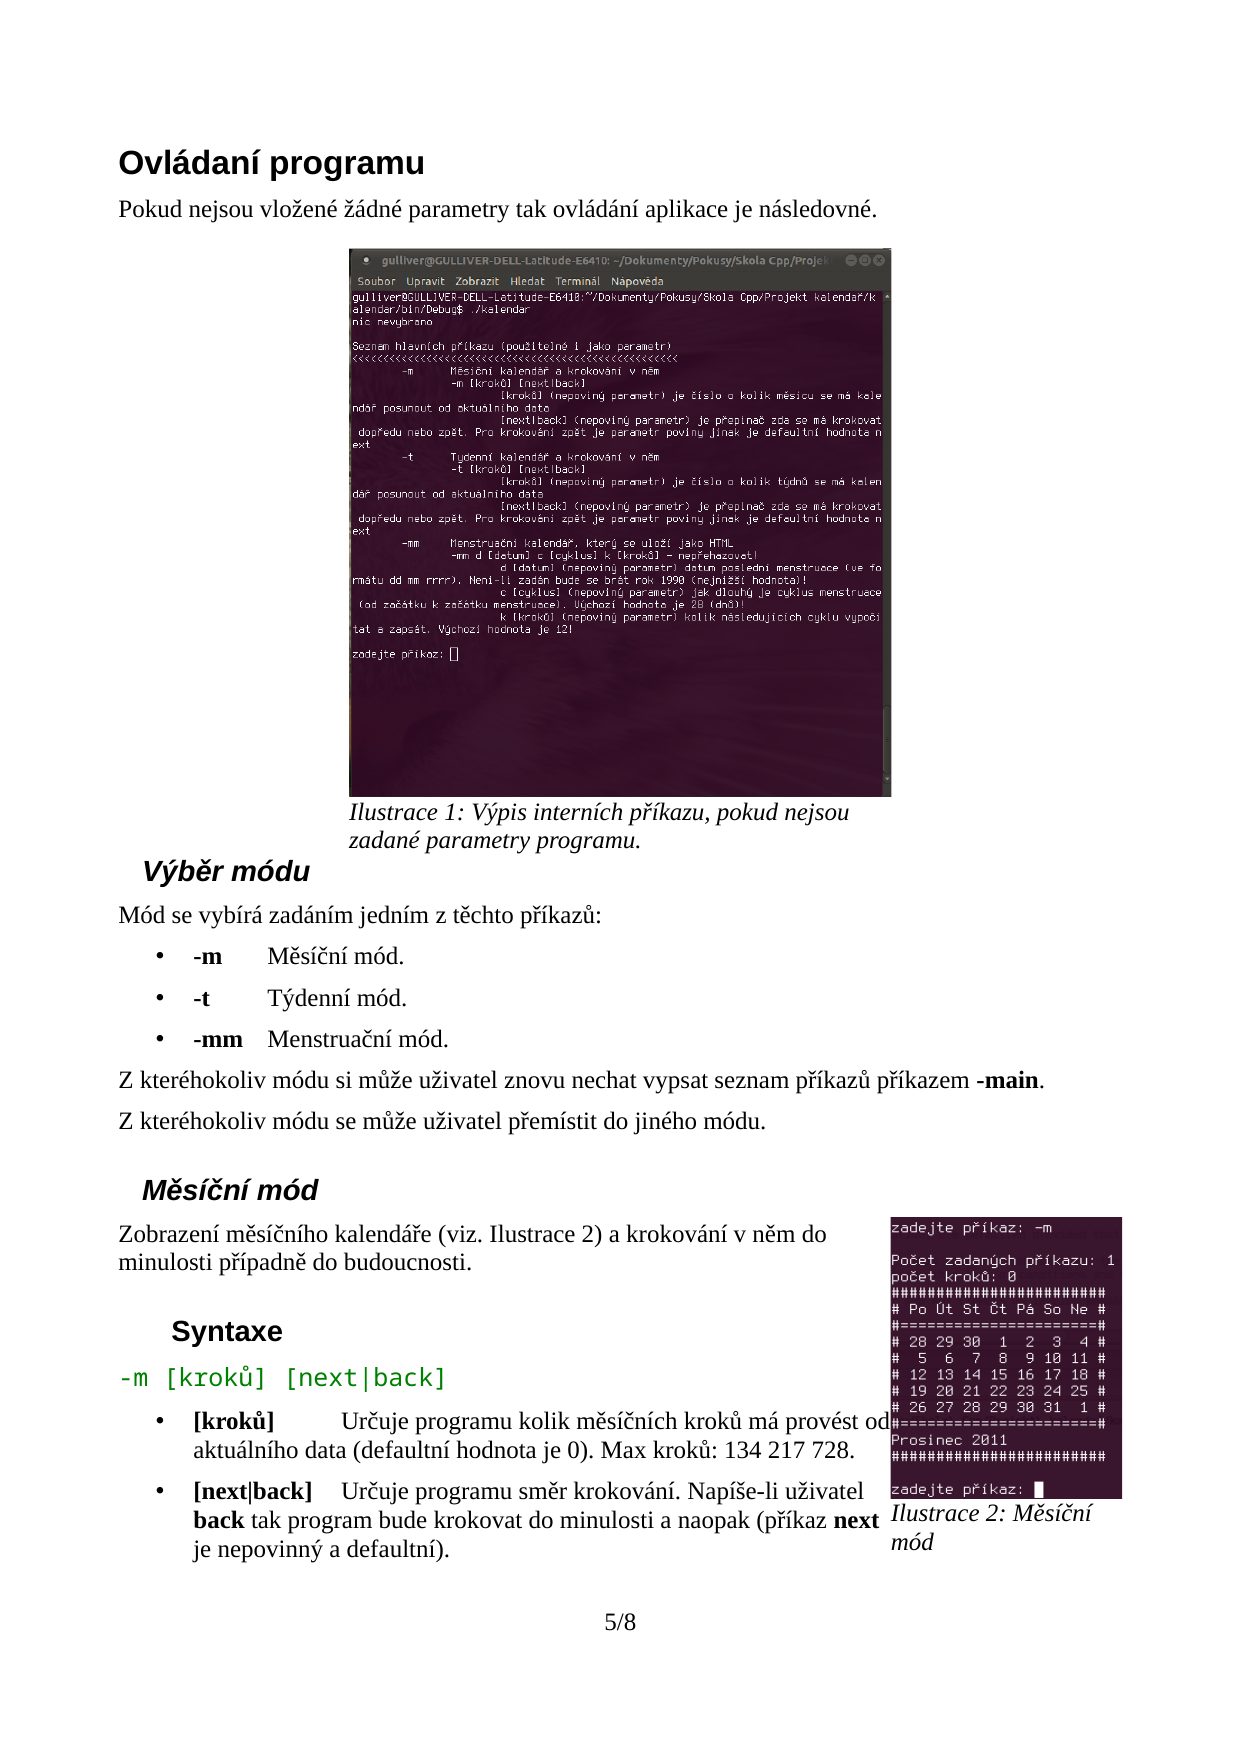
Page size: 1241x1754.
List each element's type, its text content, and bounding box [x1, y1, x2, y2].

subtitle Syntaxe [171, 1314, 890, 1347]
subtitle Ovládaní programu [118, 143, 1122, 182]
text Ilustrace 1: Výpis interních příkazu, pokud nejsou zadané parametry programu. [349, 797, 891, 854]
text Pokud nejsou vložené žádné parametry tak ovládání aplikace je následovné. [118, 194, 1122, 223]
picture [349, 248, 892, 797]
subtitle [349, 236, 891, 248]
text Z kteréhokoliv módu si může uživatel znovu nechat vypsat seznam příkazů příkazem -main. [118, 1065, 1122, 1094]
text Mód se vybírá zadáním jedním z těchto příkazů: [118, 900, 1122, 929]
subtitle Měsíční mód [142, 1173, 1122, 1206]
list -m Měsíční mód. [156, 941, 1122, 970]
list -t Týdenní mód. [156, 983, 1122, 1011]
subtitle Výběr módu [142, 261, 1122, 888]
text Z kteréhokoliv módu se může uživatel přemístit do jiného módu. [118, 1106, 1122, 1135]
list -mm Menstruační mód. [156, 1024, 1122, 1053]
text Zobrazení měsíčního kalendáře (viz. Ilustrace 2) a krokování v něm do minulosti případně do budoucnosti. [118, 1219, 890, 1276]
text -m [kroků] [next|back] [118, 1360, 890, 1394]
list [kroků] Určuje programu kolik měsíčních kroků má provést od aktuálního data (defaultní hodnota je 0). Max kroků: 134 217 728. [156, 1406, 890, 1464]
list [next|back] Určuje programu směr krokování. Napíše-li uživatel back tak program bude krokovat do minulosti a naopak (příkaz next je nepovinný a defaultní). [156, 1476, 1122, 1562]
picture [890, 1217, 1123, 1499]
text Ilustrace 2: Měsíční mód [891, 1499, 1122, 1556]
